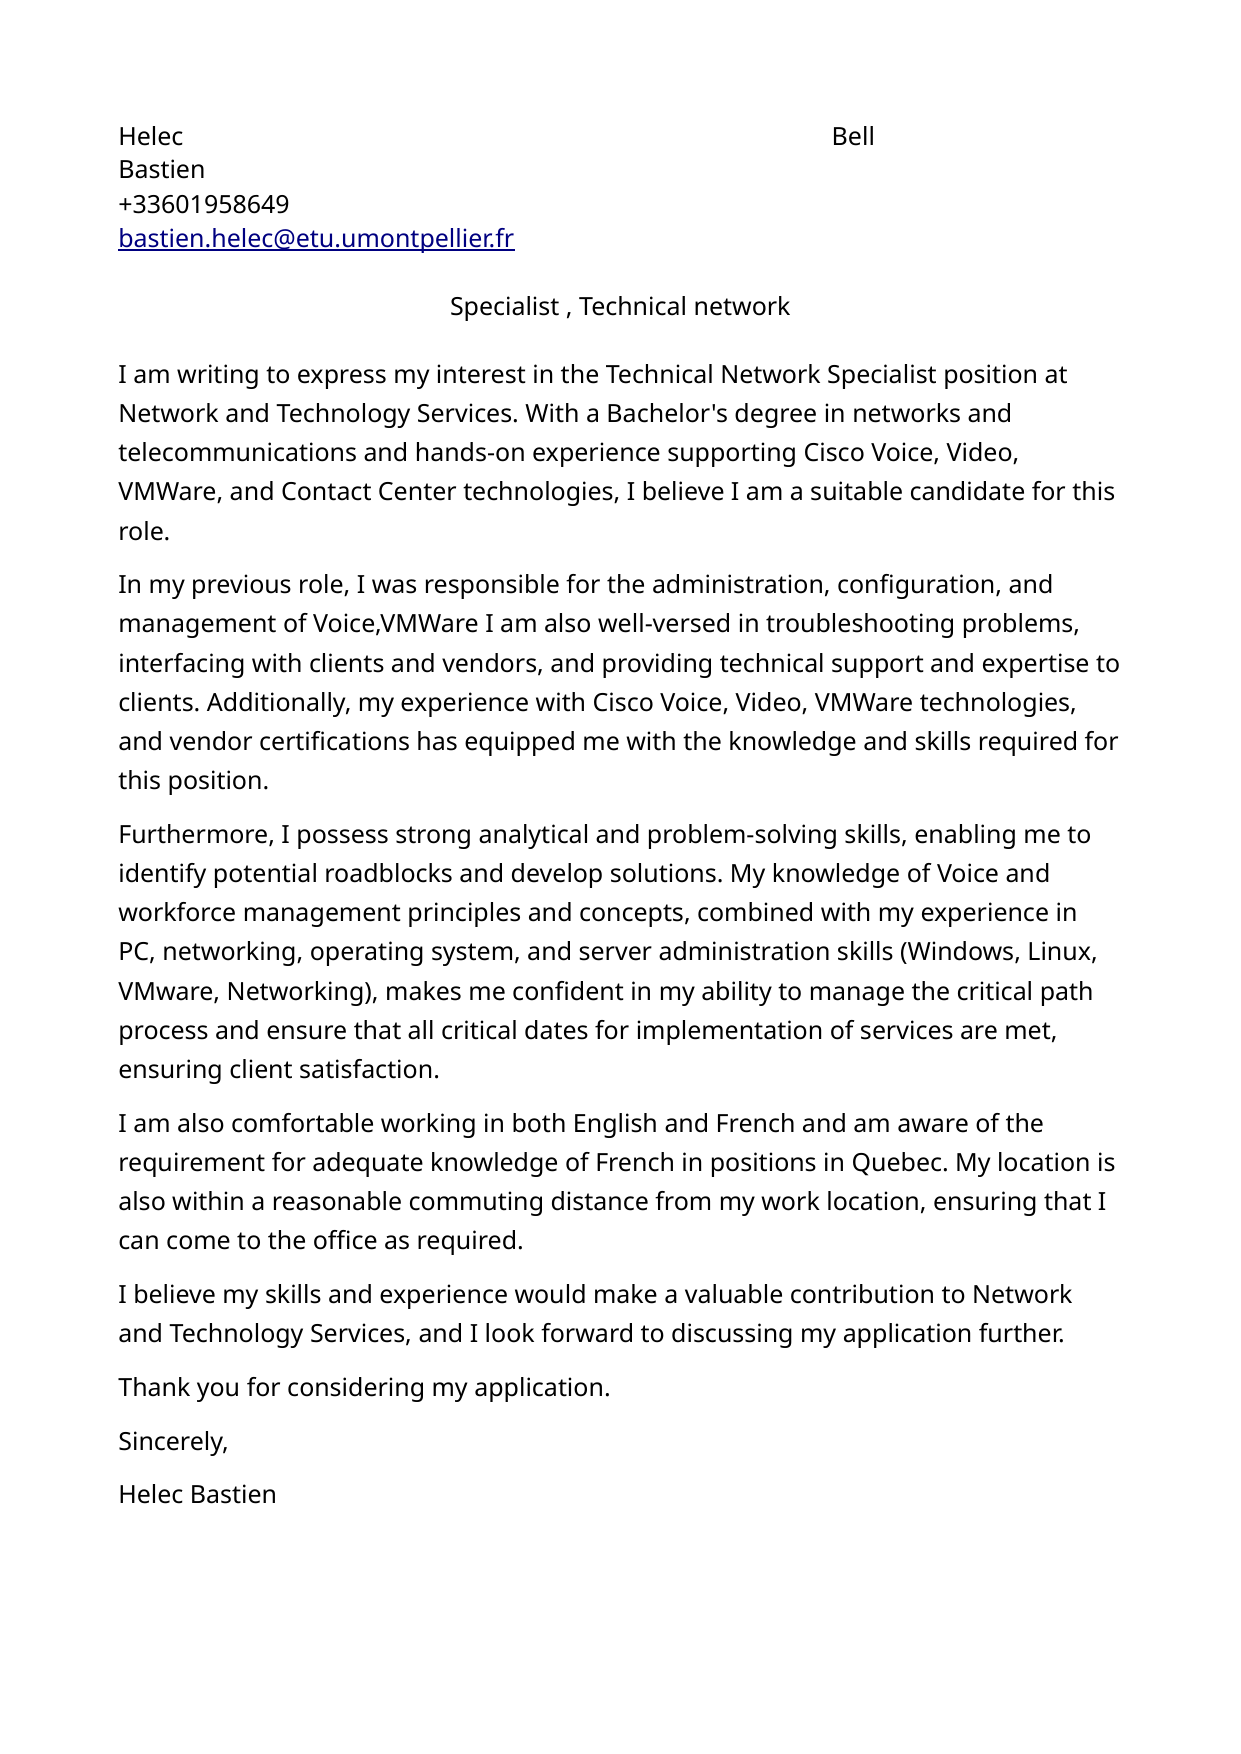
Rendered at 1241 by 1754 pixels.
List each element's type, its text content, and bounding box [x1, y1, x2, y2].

text Sincerely, [118, 1423, 1122, 1457]
text I am writing to express my interest in the Technical Network Specialist position at Network and Technology Services. With a Bachelor's degree in networks and telecommunications and hands-on experience supporting Cisco Voice, Video, VMWare, and Contact Center technologies, I believe I am a suitable candidate for this role. [118, 357, 1122, 547]
text I believe my skills and experience would make a valuable contribution to Network and Technology Services, and I look forward to discussing my application further. [118, 1277, 1122, 1350]
text Furthermore, I possess strong analytical and problem-solving skills, enabling me to identify potential roadblocks and develop solutions. My knowledge of Voice and workforce management principles and concepts, combined with my experience in PC, networking, operating system, and server administration skills (Windows, Linux, VMware, Networking), makes me confident in my ability to manage the critical path process and ensure that all critical dates for implementation of services are met, ensuring client satisfaction. [118, 817, 1122, 1086]
text bastien.helec@etu.umontpellier.fr [118, 220, 1122, 254]
text +33601958649 [118, 186, 1122, 220]
text Helec Bell [118, 118, 1122, 152]
text Bastien [118, 152, 1122, 186]
text Thank you for considering my application. [118, 1369, 1122, 1403]
text In my previous role, I was responsible for the administration, configuration, and management of Voice,VMWare I am also well-versed in troubleshooting problems, interfacing with clients and vendors, and providing technical support and expertise to clients. Additionally, my experience with Cisco Voice, Video, VMWare technologies, and vendor certifications has equipped me with the knowledge and skills required for this position. [118, 567, 1122, 797]
text Specialist , Technical network [118, 288, 1122, 322]
text Helec Bastien [118, 1477, 1122, 1511]
text I am also comfortable working in both English and French and am aware of the requirement for adequate knowledge of French in positions in Quebec. My location is also within a reasonable commuting distance from my work location, ensuring that I can come to the office as required. [118, 1105, 1122, 1257]
